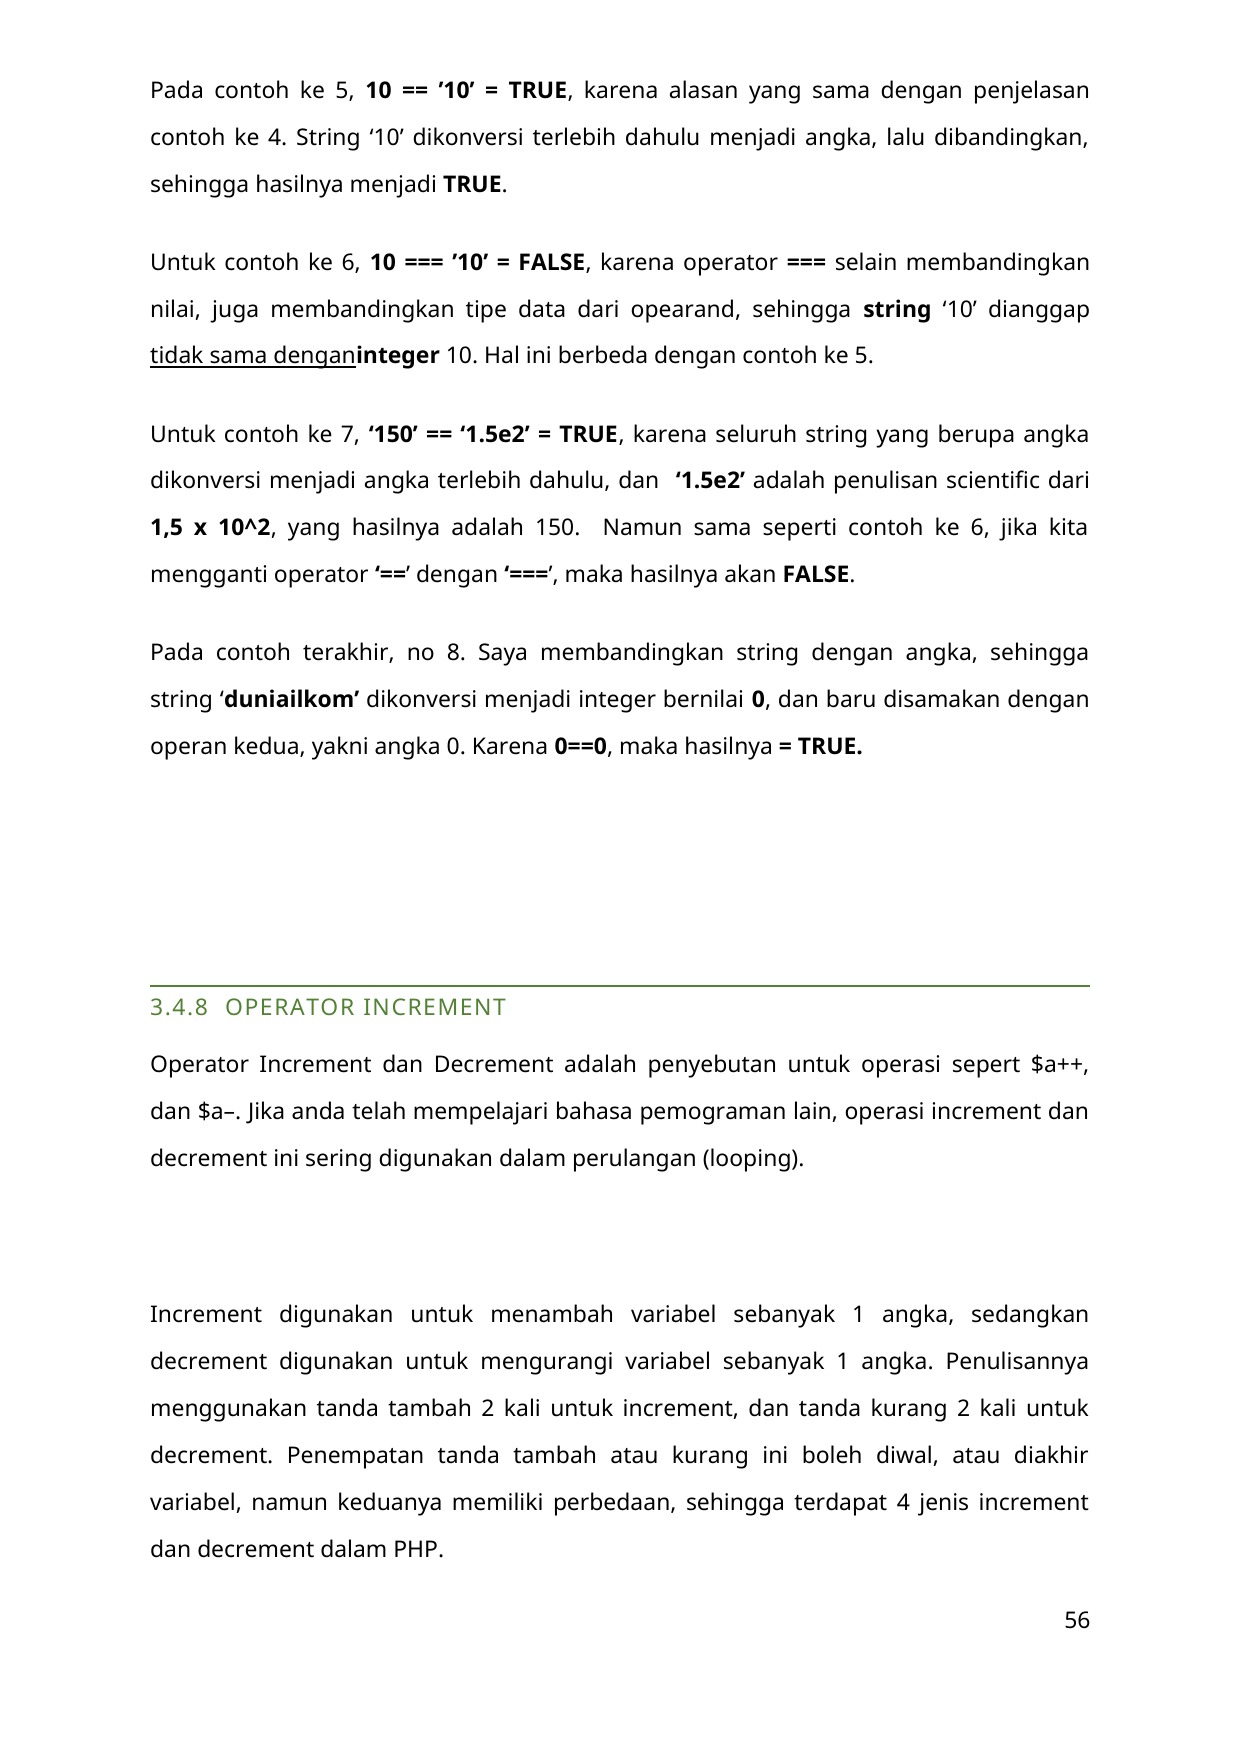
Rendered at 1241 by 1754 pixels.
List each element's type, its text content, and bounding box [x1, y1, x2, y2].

subtitle Operator Increment [150, 987, 1090, 1022]
text Pada contoh terakhir, no 8. Saya membandingkan string dengan angka, sehingga string ‘duniailkom’ dikonversi menjadi integer bernilai 0, dan baru disamakan dengan operan kedua, yakni angka 0. Karena 0==0, maka hasilnya = TRUE. [150, 636, 1090, 761]
text Increment digunakan untuk menambah variabel sebanyak 1 angka, sedangkan decrement digunakan untuk mengurangi variabel sebanyak 1 angka. Penulisannya menggunakan tanda tambah 2 kali untuk increment, dan tanda kurang 2 kali untuk decrement. Penempatan tanda tambah atau kurang ini boleh diwal, atau diakhir variabel, namun keduanya memiliki perbedaan, sehingga terdapat 4 jenis increment dan decrement dalam PHP. [150, 1298, 1090, 1564]
text Untuk contoh ke 6, 10 === ’10’ = FALSE, karena operator === selain membandingkan nilai, juga membandingkan tipe data dari opearand, sehingga string ‘10’ dianggap tidak sama denganinteger 10. Hal ini berbeda dengan contoh ke 5. [150, 246, 1090, 371]
text Operator Increment dan Decrement adalah penyebutan untuk operasi sepert $a++, dan $a–. Jika anda telah mempelajari bahasa pemograman lain, operasi increment dan decrement ini sering digunakan dalam perulangan (looping). [150, 1048, 1090, 1173]
text Pada contoh ke 5, 10 == ’10’ = TRUE, karena alasan yang sama dengan penjelasan contoh ke 4. String ‘10’ dikonversi terlebih dahulu menjadi angka, lalu dibandingkan, sehingga hasilnya menjadi TRUE. [150, 74, 1090, 199]
text Untuk contoh ke 7, ‘150’ == ‘1.5e2’ = TRUE, karena seluruh string yang berupa angka dikonversi menjadi angka terlebih dahulu, dan ‘1.5e2’ adalah penulisan scientific dari 1,5 x 10^2, yang hasilnya adalah 150. Namun sama seperti contoh ke 6, jika kita mengganti operator ‘==’ dengan ‘===’, maka hasilnya akan FALSE. [150, 417, 1090, 589]
